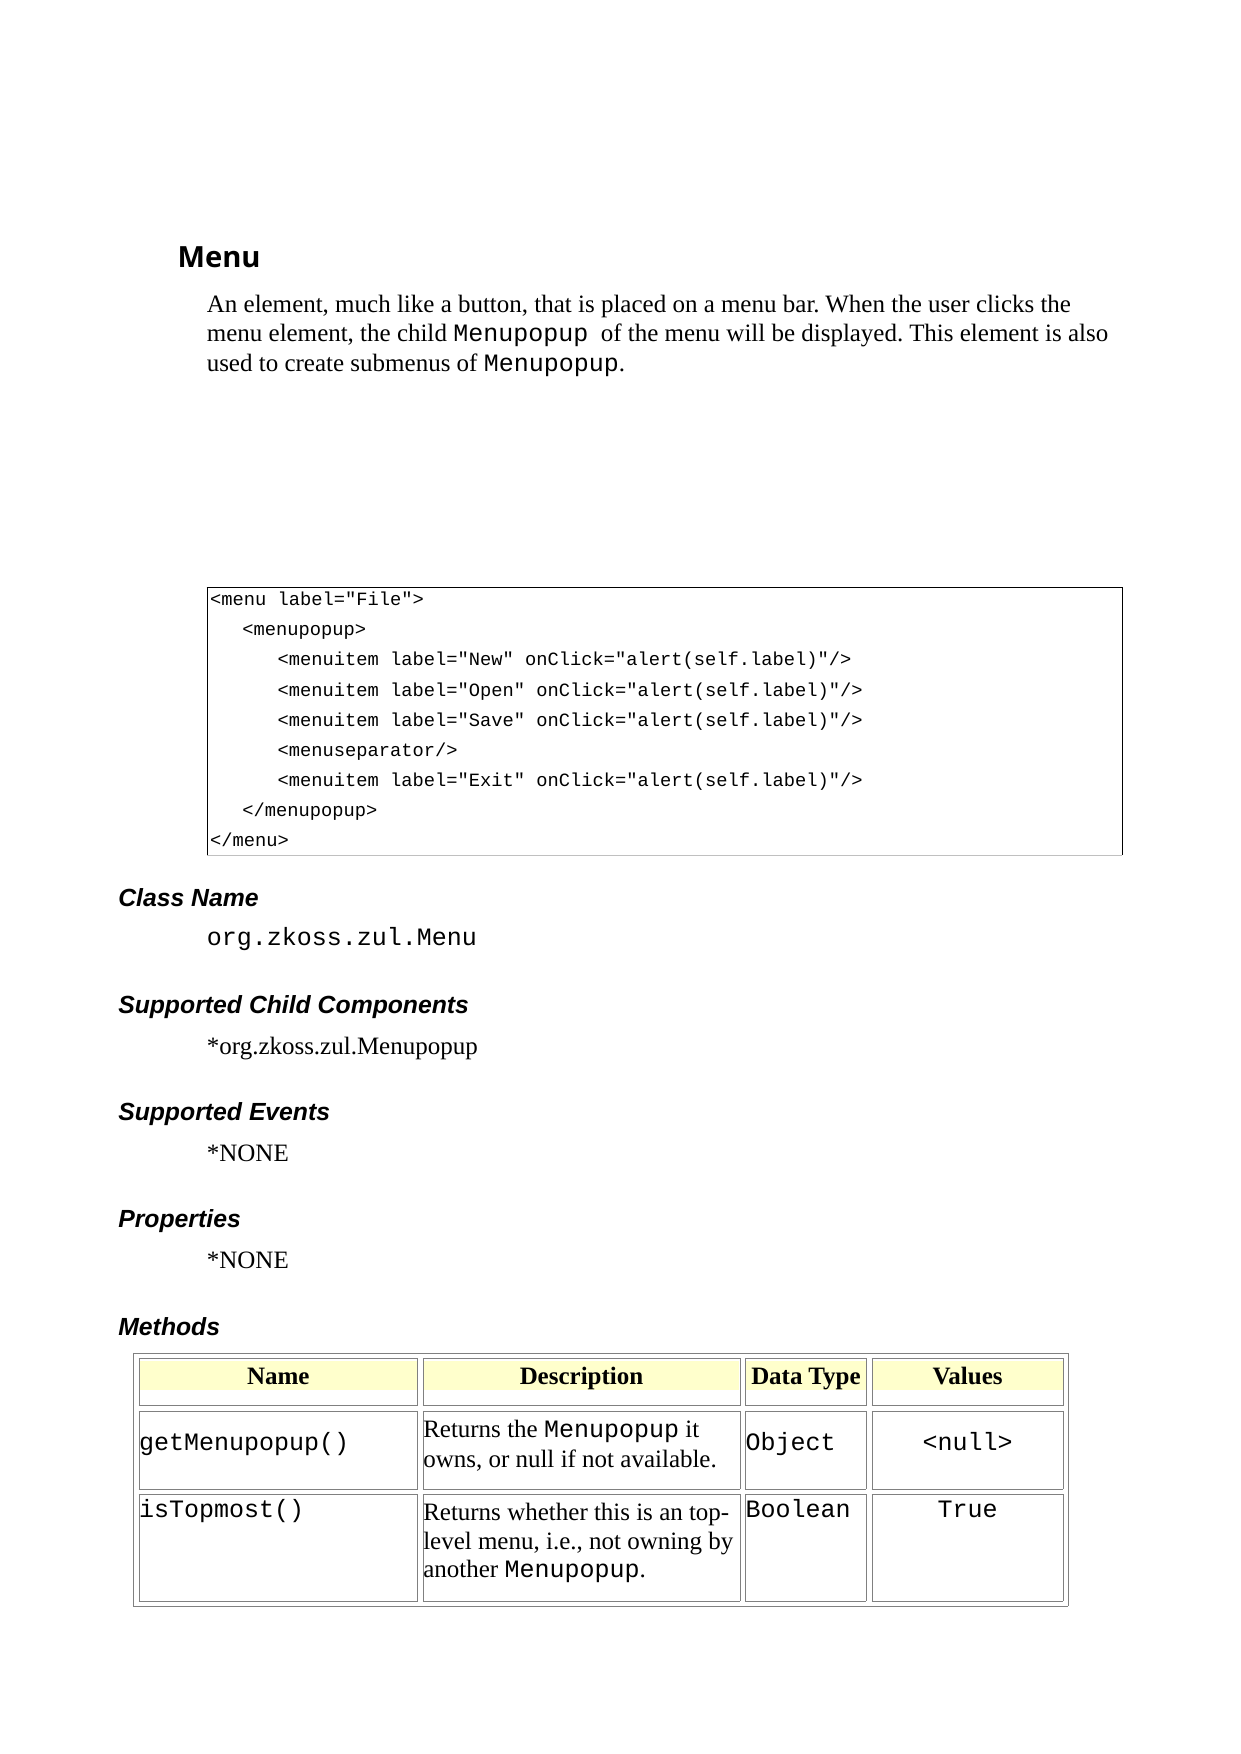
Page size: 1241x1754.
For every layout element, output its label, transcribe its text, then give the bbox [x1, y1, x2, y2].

subtitle Properties [118, 1204, 1122, 1233]
table_cell Boolean [743, 1489, 869, 1601]
subtitle Class Name [118, 883, 1122, 912]
table_header Data Type [743, 1354, 869, 1405]
text <menupopup> [208, 617, 1122, 641]
table_cell Returns the Menupopup it owns, or null if not available. [420, 1405, 742, 1489]
text <menuseparator/> [208, 737, 1122, 762]
table_cell <null> [869, 1405, 1066, 1489]
table_cell Object [743, 1405, 869, 1489]
table_cell isTopmost() [136, 1489, 420, 1601]
text </menu> [208, 828, 1122, 855]
table_header Values [869, 1354, 1066, 1405]
text *NONE [207, 1138, 1122, 1167]
text *org.zkoss.zul.Menupopup [207, 1031, 1122, 1060]
subtitle Methods [118, 1312, 1122, 1340]
subtitle Menu [177, 237, 1122, 276]
text <menuitem label="Exit" onClick="alert(self.label)"/> [208, 768, 1122, 792]
table_header Description [420, 1354, 742, 1405]
table_header Name [136, 1354, 420, 1405]
text <menuitem label="Open" onClick="alert(self.label)"/> [208, 677, 1122, 702]
text org.zkoss.zul.Menu [207, 924, 1122, 952]
text <menu label="File"> [208, 588, 1122, 611]
table_cell Returns whether this is an top-level menu, i.e., not owning by another Menupopup. [420, 1489, 742, 1601]
text *NONE [207, 1246, 1122, 1274]
text An element, much like a button, that is placed on a menu bar. When the user clicks the menu element, the child Menupopup of the menu will be displayed. This element is also used to create submenus of Menupopup. [207, 289, 1122, 379]
subtitle Supported Child Components [118, 990, 1122, 1018]
table_cell getMenupopup() [136, 1405, 420, 1489]
table_cell True [869, 1489, 1066, 1601]
text <menuitem label="Save" onClick="alert(self.label)"/> [208, 707, 1122, 732]
text <menuitem label="New" onClick="alert(self.label)"/> [208, 647, 1122, 671]
text </menupopup> [208, 798, 1122, 822]
subtitle Supported Events [118, 1097, 1122, 1126]
